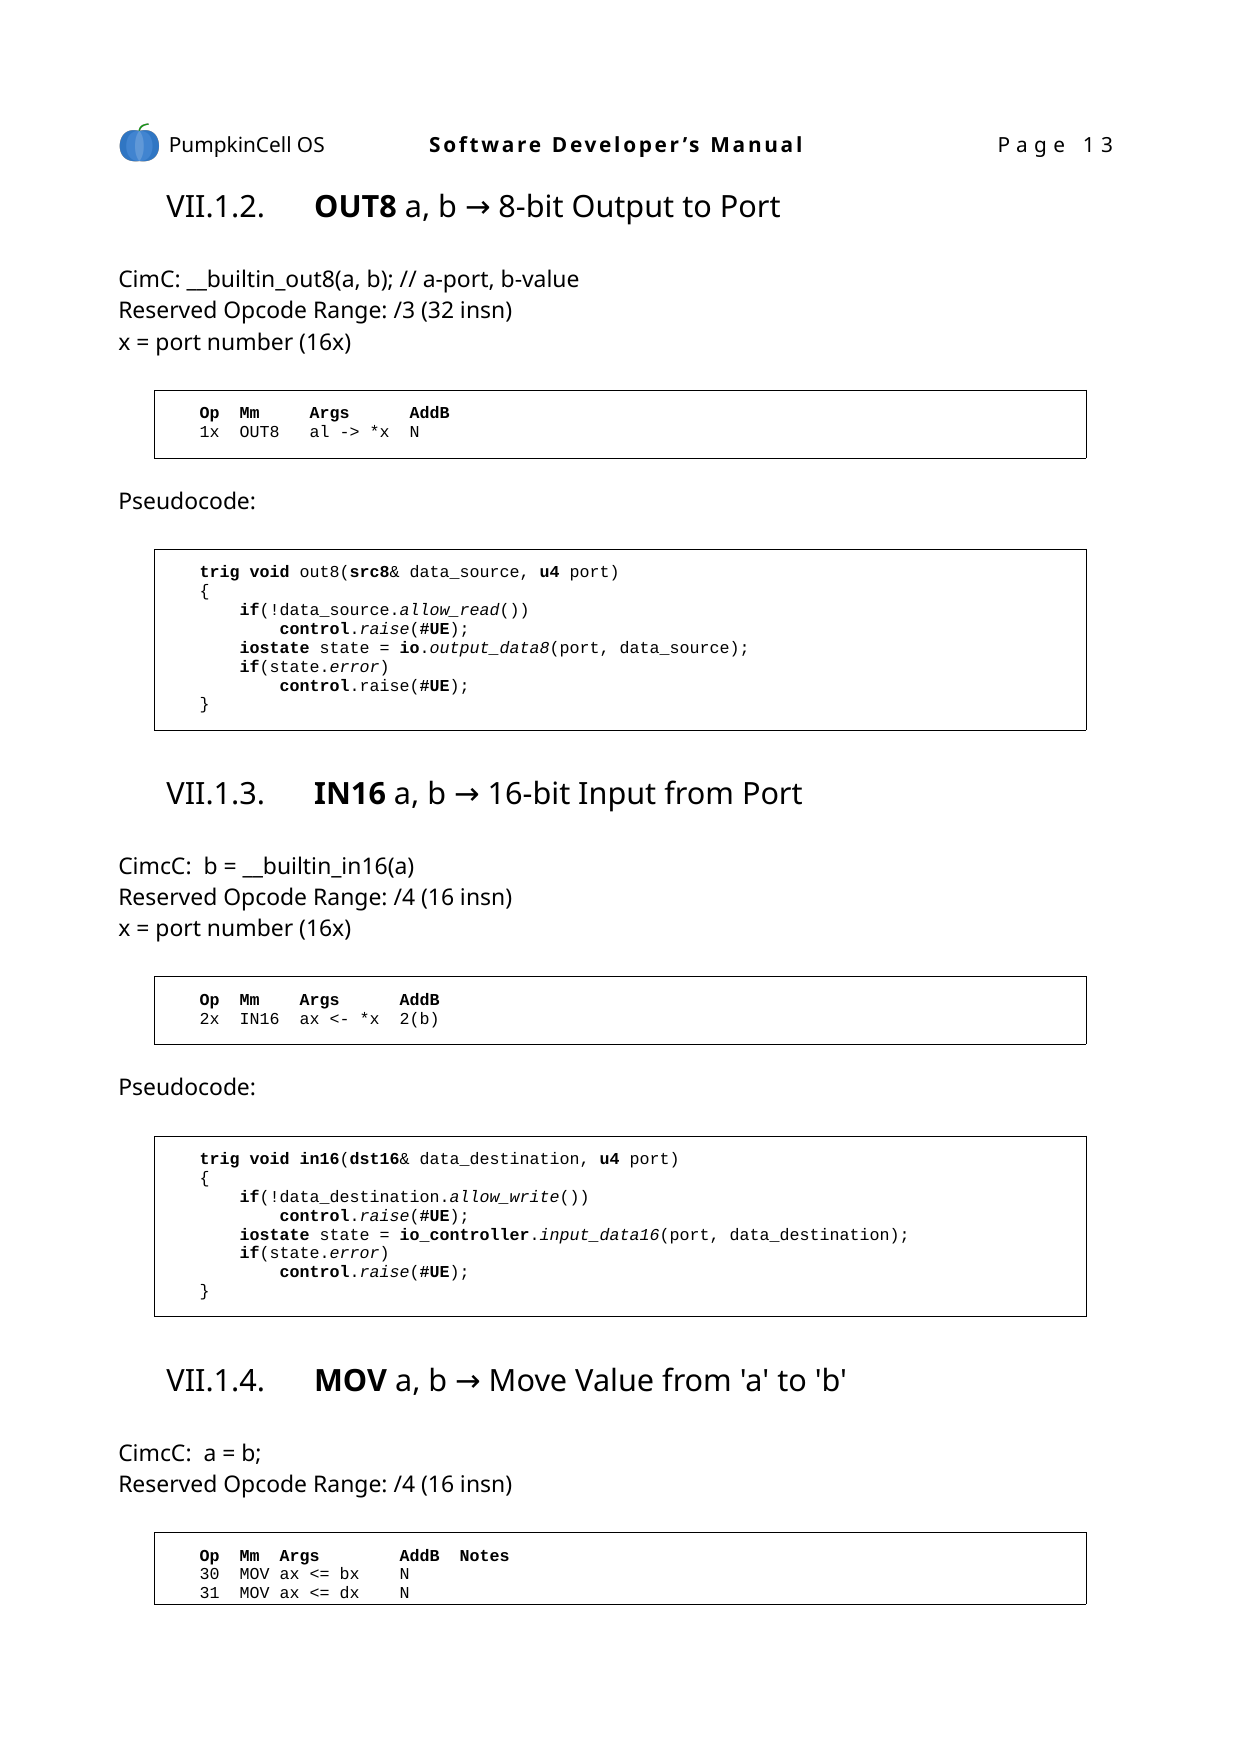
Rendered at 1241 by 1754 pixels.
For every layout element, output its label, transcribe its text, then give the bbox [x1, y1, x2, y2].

text if(state.error) [155, 1230, 1086, 1249]
text Reserved Opcode Range: /4 (16 insn) [118, 881, 1122, 912]
text 30 MOV ax <= bx N [155, 1551, 1086, 1570]
text Op Mm Args AddB [155, 977, 1086, 995]
text } [155, 681, 1086, 730]
text iostate state = io.output_data8(port, data_source); [155, 624, 1086, 643]
text Op Mm Args AddB Notes [155, 1533, 1086, 1551]
text CimcC: b = __builtin_in16(a) [118, 850, 1122, 881]
text control.raise(#UE); [155, 1192, 1086, 1211]
text Op Mm Args AddB [155, 391, 1086, 408]
subtitle OUT8 a, b → 8-bit Output to Port [166, 185, 1122, 227]
picture [115, 118, 164, 167]
text trig void out8(src8& data_source, u4 port) [155, 550, 1086, 568]
text Reserved Opcode Range: /4 (16 insn) [118, 1468, 1122, 1499]
text if(state.error) [155, 643, 1086, 662]
text trig void in16(dst16& data_destination, u4 port) [155, 1137, 1086, 1154]
text 2x IN16 ax <- *x 2(b) [155, 995, 1086, 1044]
subtitle MOV a, b → Move Value from 'a' to 'b' [166, 1359, 1122, 1400]
text control.raise(#UE); [155, 605, 1086, 624]
text x = port number (16x) [118, 325, 1122, 357]
text { [155, 1154, 1086, 1173]
text Pseudocode: [118, 484, 1122, 516]
text 31 MOV ax <= dx N [155, 1570, 1086, 1604]
text Pseudocode: [118, 1071, 1122, 1103]
text control.raise(#UE); [155, 1249, 1086, 1268]
text iostate state = io_controller.input_data16(port, data_destination); [155, 1211, 1086, 1230]
text 1x OUT8 al -> *x N [155, 408, 1086, 458]
text { [155, 568, 1086, 587]
text if(!data_source.allow_read()) [155, 587, 1086, 605]
text Reserved Opcode Range: /3 (32 insn) [118, 294, 1122, 325]
text CimC: __builtin_out8(a, b); // a-port, b-value [118, 263, 1122, 294]
text control.raise(#UE); [155, 662, 1086, 681]
text if(!data_destination.allow_write()) [155, 1173, 1086, 1192]
text } [155, 1268, 1086, 1316]
subtitle IN16 a, b → 16-bit Input from Port [166, 772, 1122, 814]
text CimcC: a = b; [118, 1436, 1122, 1468]
text x = port number (16x) [118, 912, 1122, 943]
